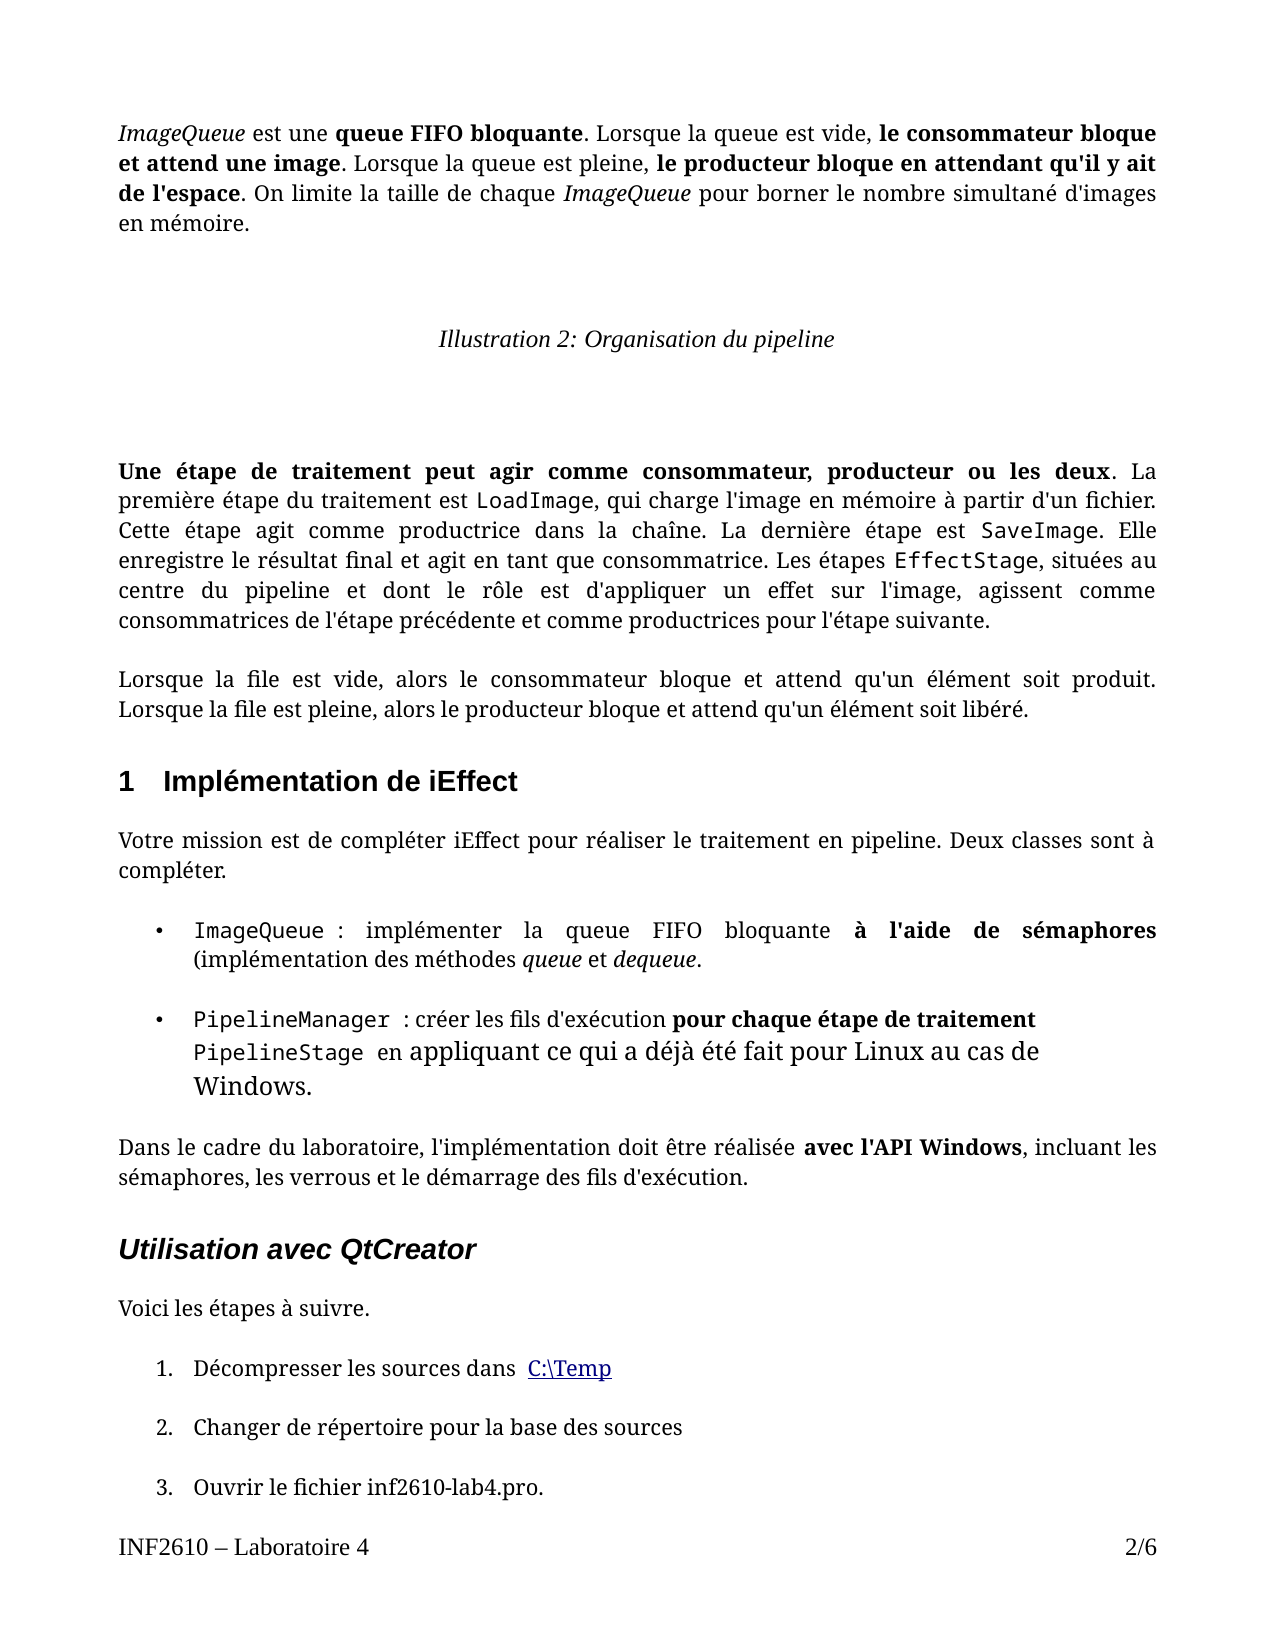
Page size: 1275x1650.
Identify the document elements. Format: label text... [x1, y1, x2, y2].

subtitle Utilisation avec QtCreator [118, 1232, 1157, 1265]
list Changer de répertoire pour la base des sources [156, 1412, 1157, 1442]
text Une étape de traitement peut agir comme consommateur, producteur ou les deux. La première étape du traitement est LoadImage, qui charge l'image en mémoire à partir d'un fichier. Cette étape agit comme productrice dans la chaîne. La dernière étape est SaveImage. Elle enregistre le résultat final et agit en tant que consommatrice. Les étapes EffectStage, situées au centre du pipeline et dont le rôle est d'appliquer un effet sur l'image, agissent comme consommatrices de l'étape précédente et comme productrices pour l'étape suivante. [118, 456, 1157, 634]
text ImageQueue est une queue FIFO bloquante. Lorsque la queue est vide, le consommateur bloque et attend une image. Lorsque la queue est pleine, le producteur bloque en attendant qu'il y ait de l'espace. On limite la taille de chaque ImageQueue pour borner le nombre simultané d'images en mémoire. [118, 118, 1157, 237]
subtitle Implémentation de iEffect [118, 764, 1157, 798]
list PipelineManager : créer les fils d'exécution pour chaque étape de traitement PipelineStage en appliquant ce qui a déjà été fait pour Linux au cas de Windows. [156, 1004, 1157, 1102]
text Illustration 2: Organisation du pipeline [118, 324, 1157, 353]
text Votre mission est de compléter iEffect pour réaliser le traitement en pipeline. Deux classes sont à compléter. [118, 825, 1157, 885]
list ImageQueue : implémenter la queue FIFO bloquante à l'aide de sémaphores (implémentation des méthodes queue et dequeue. [156, 915, 1157, 974]
text Dans le cadre du laboratoire, l'implémentation doit être réalisée avec l'API Windows, incluant les sémaphores, les verrous et le démarrage des fils d'exécution. [118, 1132, 1157, 1192]
text Voici les étapes à suivre. [118, 1293, 1157, 1323]
text Lorsque la file est vide, alors le consommateur bloque et attend qu'un élément soit produit. Lorsque la file est pleine, alors le producteur bloque et attend qu'un élément soit libéré. [118, 664, 1157, 724]
list Décompresser les sources dans C:\Temp [156, 1353, 1157, 1382]
list Ouvrir le fichier inf2610-lab4.pro. [156, 1472, 1157, 1502]
